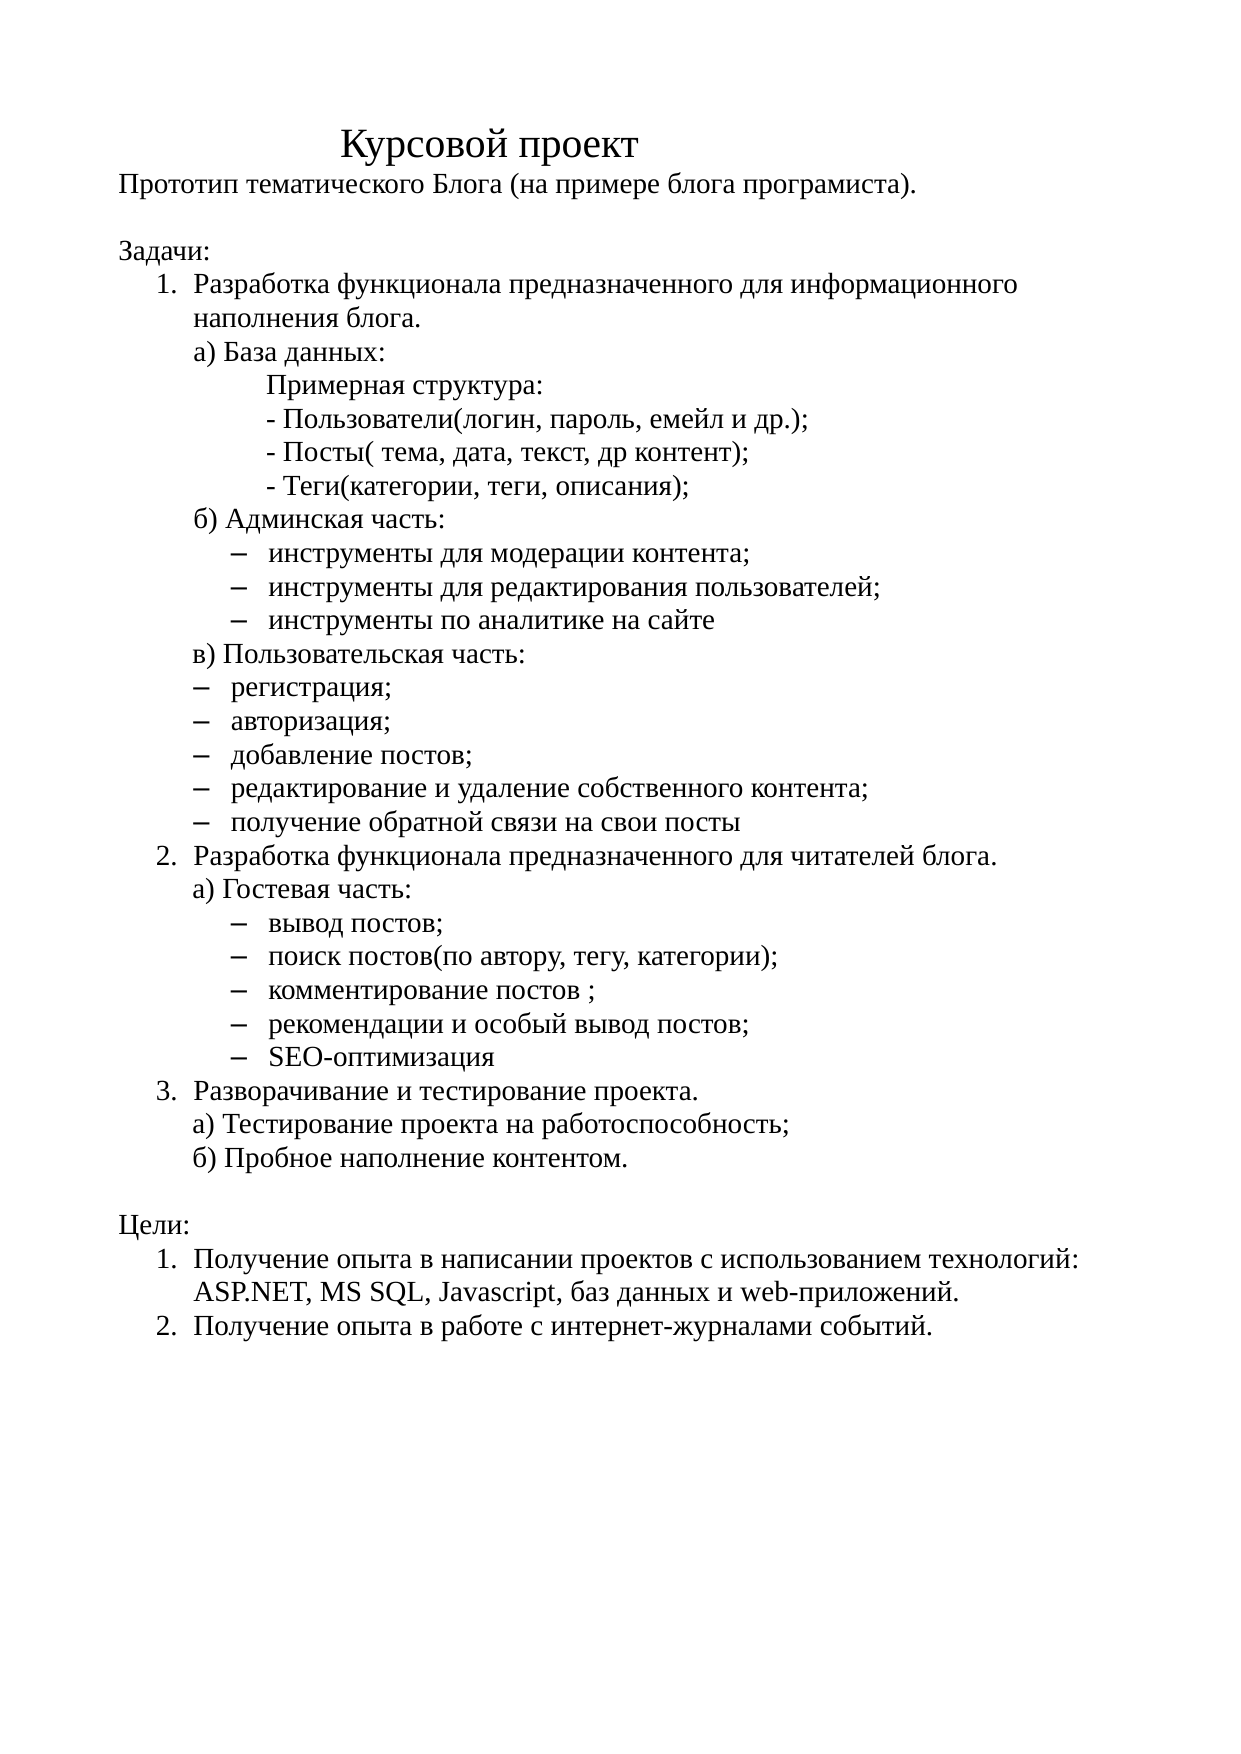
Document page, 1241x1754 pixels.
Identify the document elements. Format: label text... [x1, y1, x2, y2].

list Разворачивание и тестирование проекта. [156, 1073, 1122, 1107]
text Примерная структура: [118, 367, 1122, 401]
list добавление постов; [193, 737, 1122, 770]
text Прототип тематического Блога (на примере блога програмиста). [118, 166, 1122, 199]
list Разработка функционала предназначенного для читателей блога. [156, 838, 1122, 871]
list рекомендации и особый вывод постов; [231, 1006, 1122, 1039]
list SEO-оптимизация [231, 1039, 1122, 1073]
list редактирование и удаление собственного контента; [193, 770, 1122, 804]
text а) Тестирование проекта на работоспособность; [118, 1107, 1122, 1140]
list инструменты для редактирования пользователей; [231, 569, 1122, 602]
text - Пользователи(логин, пароль, емейл и др.); [118, 401, 1122, 434]
list инструменты по аналитике на сайте [231, 602, 1122, 636]
list комментирование постов ; [231, 972, 1122, 1006]
list Разработка функционала предназначенного для информационного наполнения блога. [156, 267, 1122, 334]
list Получение опыта в написании проектов с использованием технологий: ASP.NET, MS SQL, Javascript, баз данных и web-приложений. [156, 1241, 1122, 1308]
list Получение опыта в работе с интернет-журналами событий. [156, 1308, 1122, 1341]
text Курсовой проект [118, 118, 1122, 166]
text Задачи: [118, 233, 1122, 267]
text - Теги(категории, теги, описания); [118, 468, 1122, 501]
list б) Админская часть: [156, 501, 1122, 535]
list авторизация; [193, 703, 1122, 737]
list инструменты для модерации контента; [231, 535, 1122, 569]
list регистрация; [193, 669, 1122, 703]
list поиск постов(по автору, тегу, категории); [231, 938, 1122, 972]
list получение обратной связи на свои посты [193, 804, 1122, 838]
text - Посты( тема, дата, текст, др контент); [118, 434, 1122, 468]
list а) База данных: [156, 334, 1122, 367]
text б) Пробное наполнение контентом. [118, 1140, 1122, 1174]
text Цели: [118, 1207, 1122, 1241]
list вывод постов; [231, 905, 1122, 938]
text в) Пользовательская часть: [118, 636, 1122, 669]
text а) Гостевая часть: [118, 871, 1122, 905]
